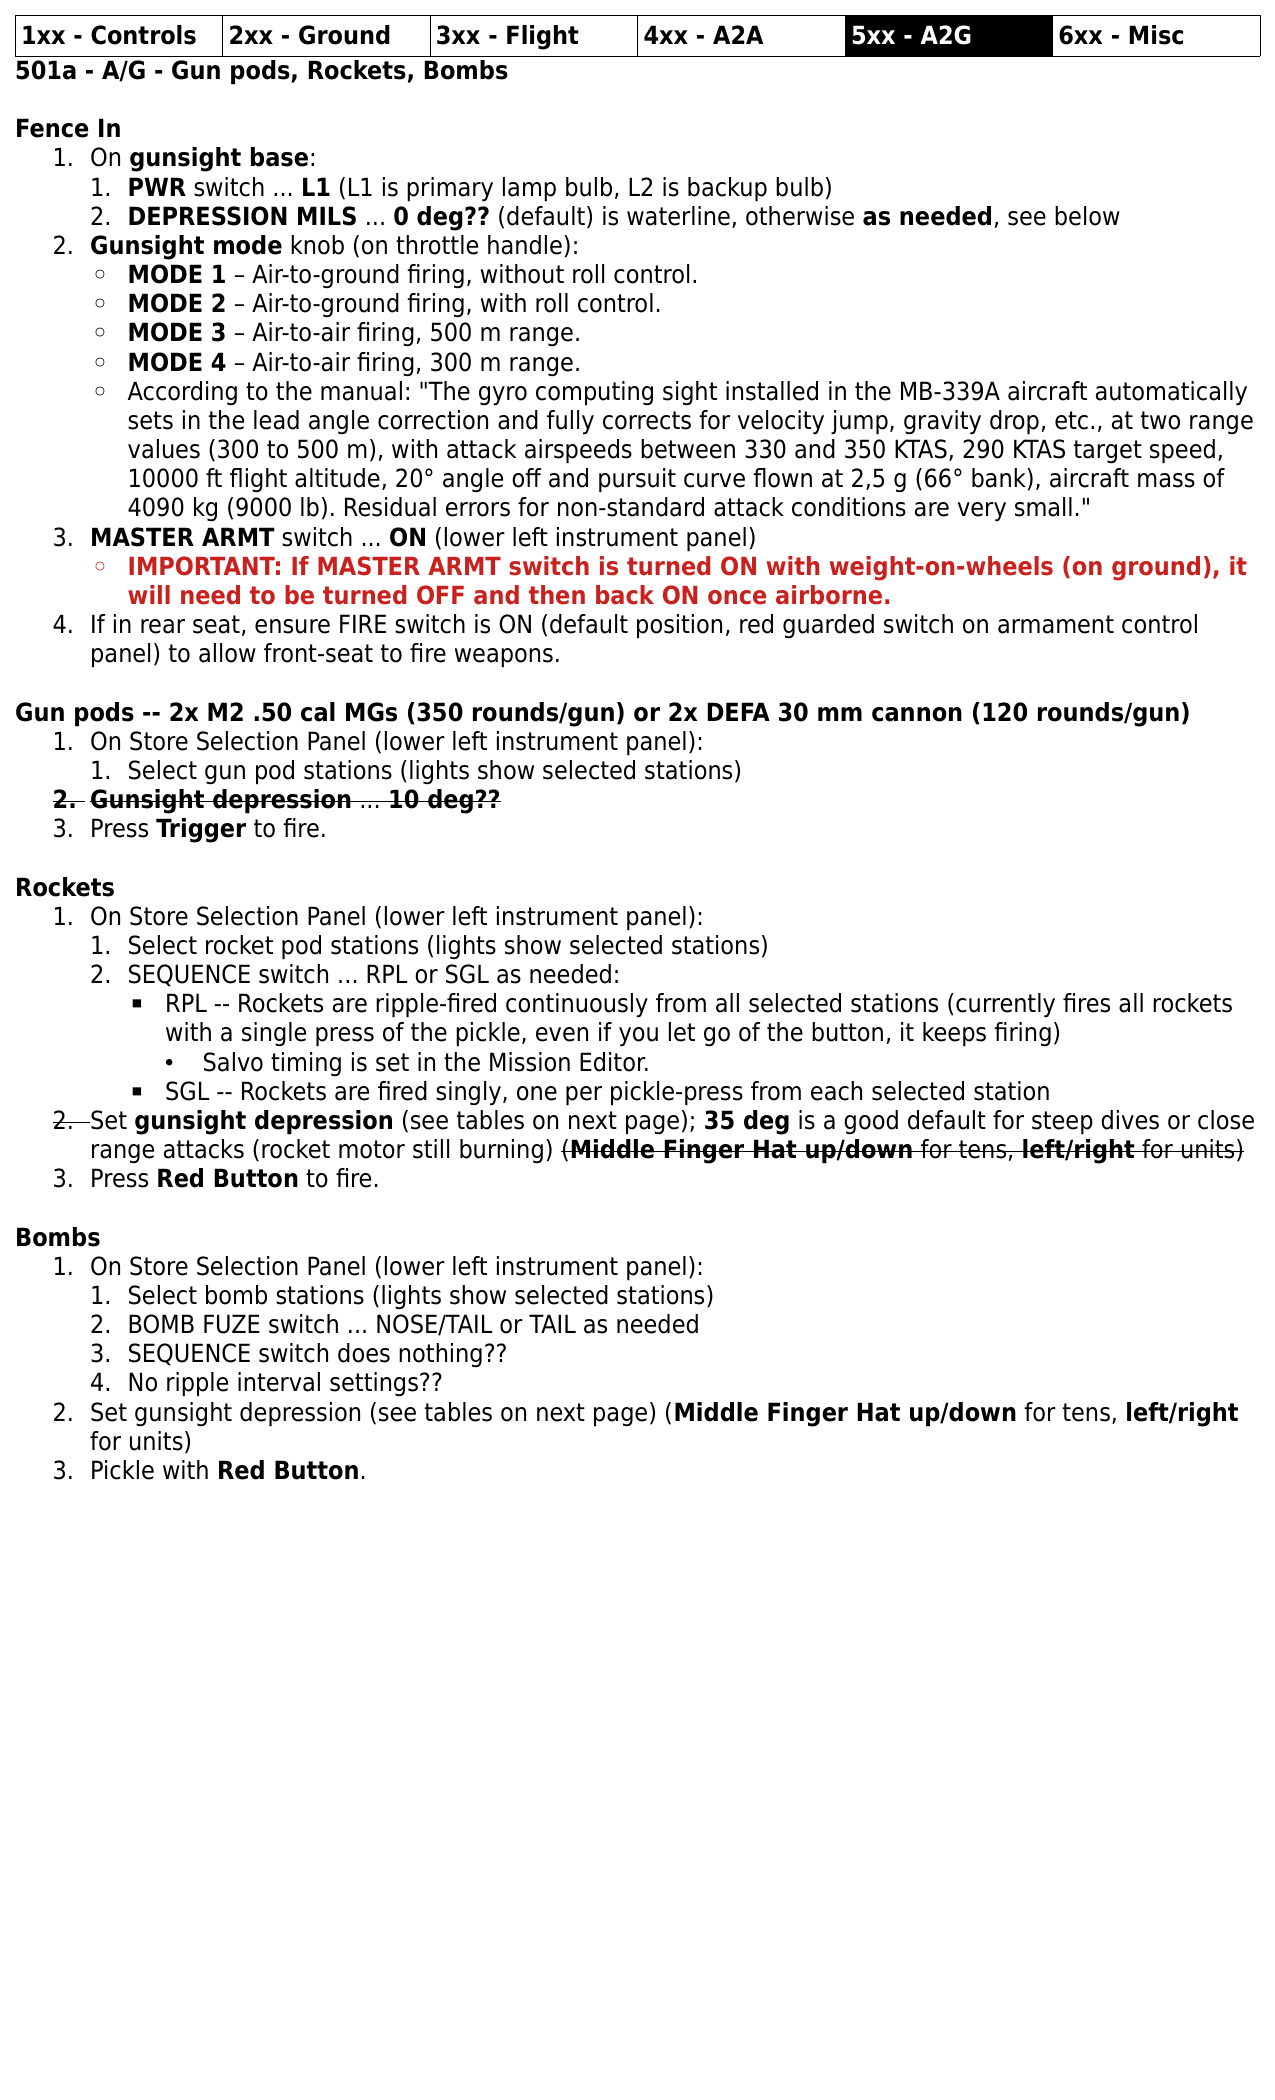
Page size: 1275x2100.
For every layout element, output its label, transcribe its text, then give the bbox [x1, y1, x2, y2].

table_header 4xx - A2A [638, 16, 845, 56]
table_header 6xx - Misc [1053, 16, 1260, 56]
list No ripple interval settings?? [90, 1368, 1260, 1398]
list MODE 1 – Air-to-ground firing, without roll control. [90, 260, 1260, 289]
list Gunsight depression ... 10 deg?? [52, 785, 1260, 814]
text Bombs [15, 1223, 1260, 1252]
list MODE 2 – Air-to-ground firing, with roll control. [90, 289, 1260, 318]
list On Store Selection Panel (lower left instrument panel): [52, 727, 1260, 756]
list If in rear seat, ensure FIRE switch is ON (default position, red guarded switch on armament control panel) to allow front-seat to fire weapons. [52, 610, 1260, 668]
text 501a - A/G - Gun pods, Rockets, Bombs [15, 57, 1260, 85]
list Press Trigger to fire. [52, 814, 1260, 843]
list SEQUENCE switch ... RPL or SGL as needed: [90, 960, 1260, 989]
list Set gunsight depression (see tables on next page); 35 deg is a good default for steep dives or close range attacks (rocket motor still burning) (Middle Finger Hat up/down for tens, left/right for units) [52, 1106, 1260, 1164]
list According to the manual: "The gyro computing sight installed in the MB-339A aircraft automatically sets in the lead angle correction and fully corrects for velocity jump, gravity drop, etc., at two range values (300 to 500 m), with attack airspeeds between 330 and 350 KTAS, 290 KTAS target speed, 10000 ft flight altitude, 20° angle off and pursuit curve flown at 2,5 g (66° bank), aircraft mass of 4090 kg (9000 lb). Residual errors for non-standard attack conditions are very small." [90, 377, 1260, 523]
list Pickle with Red Button. [52, 1456, 1260, 1485]
list BOMB FUZE switch ... NOSE/TAIL or TAIL as needed [90, 1310, 1260, 1339]
list PWR switch ... L1 (L1 is primary lamp bulb, L2 is backup bulb) [90, 173, 1260, 202]
list SGL -- Rockets are fired singly, one per pickle-press from each selected station [127, 1077, 1260, 1106]
list Select rocket pod stations (lights show selected stations) [90, 931, 1260, 960]
list Press Red Button to fire. [52, 1164, 1260, 1193]
list Salvo timing is set in the Mission Editor. [165, 1048, 1260, 1077]
list Gunsight mode knob (on throttle handle): [52, 231, 1260, 260]
table_header 1xx - Controls [16, 16, 222, 56]
list On Store Selection Panel (lower left instrument panel): [52, 1252, 1260, 1281]
list On Store Selection Panel (lower left instrument panel): [52, 902, 1260, 931]
text Fence In [15, 114, 1260, 143]
list MASTER ARMT switch ... ON (lower left instrument panel) [52, 523, 1260, 552]
list On gunsight base: [52, 143, 1260, 173]
table_header 2xx - Ground [223, 16, 430, 56]
list MODE 4 – Air-to-air firing, 300 m range. [90, 348, 1260, 377]
list Set gunsight depression (see tables on next page) (Middle Finger Hat up/down for tens, left/right for units) [52, 1398, 1260, 1456]
list RPL -- Rockets are ripple-fired continuously from all selected stations (currently fires all rockets with a single press of the pickle, even if you let go of the button, it keeps firing) [127, 989, 1260, 1048]
text Gun pods -- 2x M2 .50 cal MGs (350 rounds/gun) or 2x DEFA 30 mm cannon (120 rounds/gun) [15, 698, 1260, 727]
list MODE 3 – Air-to-air firing, 500 m range. [90, 318, 1260, 348]
list IMPORTANT: If MASTER ARMT switch is turned ON with weight-on-wheels (on ground), it will need to be turned OFF and then back ON once airborne. [90, 552, 1260, 610]
list SEQUENCE switch does nothing?? [90, 1339, 1260, 1368]
list Select bomb stations (lights show selected stations) [90, 1281, 1260, 1310]
list DEPRESSION MILS ... 0 deg?? (default) is waterline, otherwise as needed, see below [90, 202, 1260, 231]
text Rockets [15, 873, 1260, 902]
list Select gun pod stations (lights show selected stations) [90, 756, 1260, 785]
table_header 3xx - Flight [431, 16, 637, 56]
table_header 5xx - A2G [846, 16, 1052, 56]
